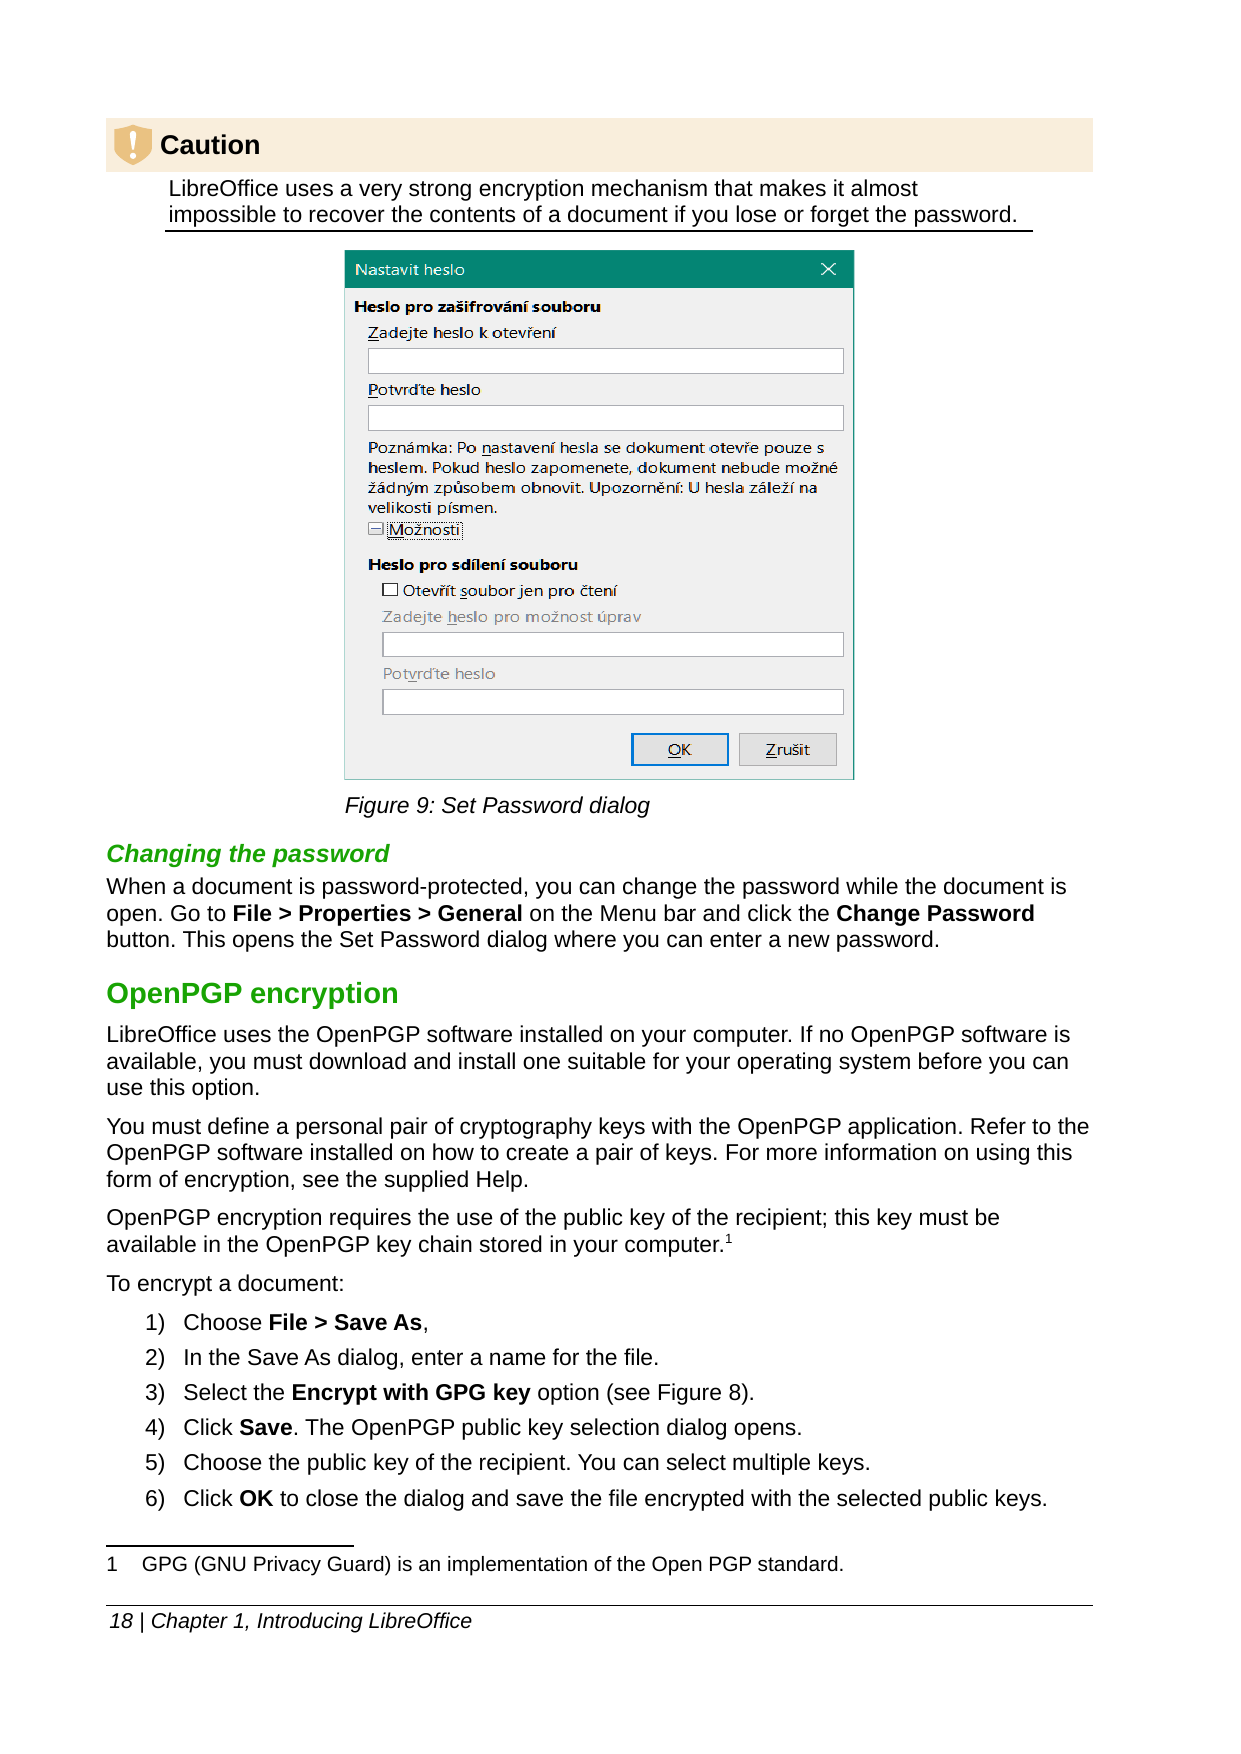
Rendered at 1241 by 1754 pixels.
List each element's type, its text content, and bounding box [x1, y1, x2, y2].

picture [344, 250, 855, 780]
text OpenPGP encryption requires the use of the public key of the recipient; this key must be available in the OpenPGP key chain stored in your computer. [106, 1204, 1093, 1257]
list Select the Encrypt with GPG key option (see Figure 8). [165, 1379, 1093, 1405]
list Choose the public key of the recipient. You can select multiple keys. [165, 1449, 1093, 1476]
list Click Save. The OpenPGP public key selection dialog opens. [165, 1414, 1093, 1440]
text GPG (GNU Privacy Guard) is an implementation of the Open PGP standard. [106, 1552, 1093, 1576]
subtitle OpenPGP encryption [106, 976, 1093, 1009]
text When a document is password-protected, you can change the password while the document is open. Go to File > Properties > General on the Menu bar and click the Change Password button. This opens the Set Password dialog where you can enter a new password. [106, 873, 1093, 952]
text You must define a personal pair of cryptography keys with the OpenPGP application. Refer to the OpenPGP software installed on how to create a pair of keys. For more information on using this form of encryption, see the supplied Help. [106, 1113, 1093, 1192]
subtitle Caution [106, 118, 1093, 172]
list In the Save As dialog, enter a name for the file. [165, 1344, 1093, 1370]
text LibreOffice uses a very strong encryption mechanism that makes it almost impossible to recover the contents of a document if you lose or forget the password. [165, 172, 1033, 230]
text LibreOffice uses the OpenPGP software installed on your computer. If no OpenPGP software is available, you must download and install one suitable for your operating system before you can use this option. [106, 1021, 1093, 1100]
subtitle Changing the password [106, 838, 1093, 867]
text To encrypt a document: [106, 1269, 1093, 1296]
list Click OK to close the dialog and save the file encrypted with the selected public keys. [165, 1484, 1093, 1511]
list Choose File > Save As, [165, 1308, 1093, 1335]
text Figure 9: Set Password dialog [344, 792, 854, 818]
